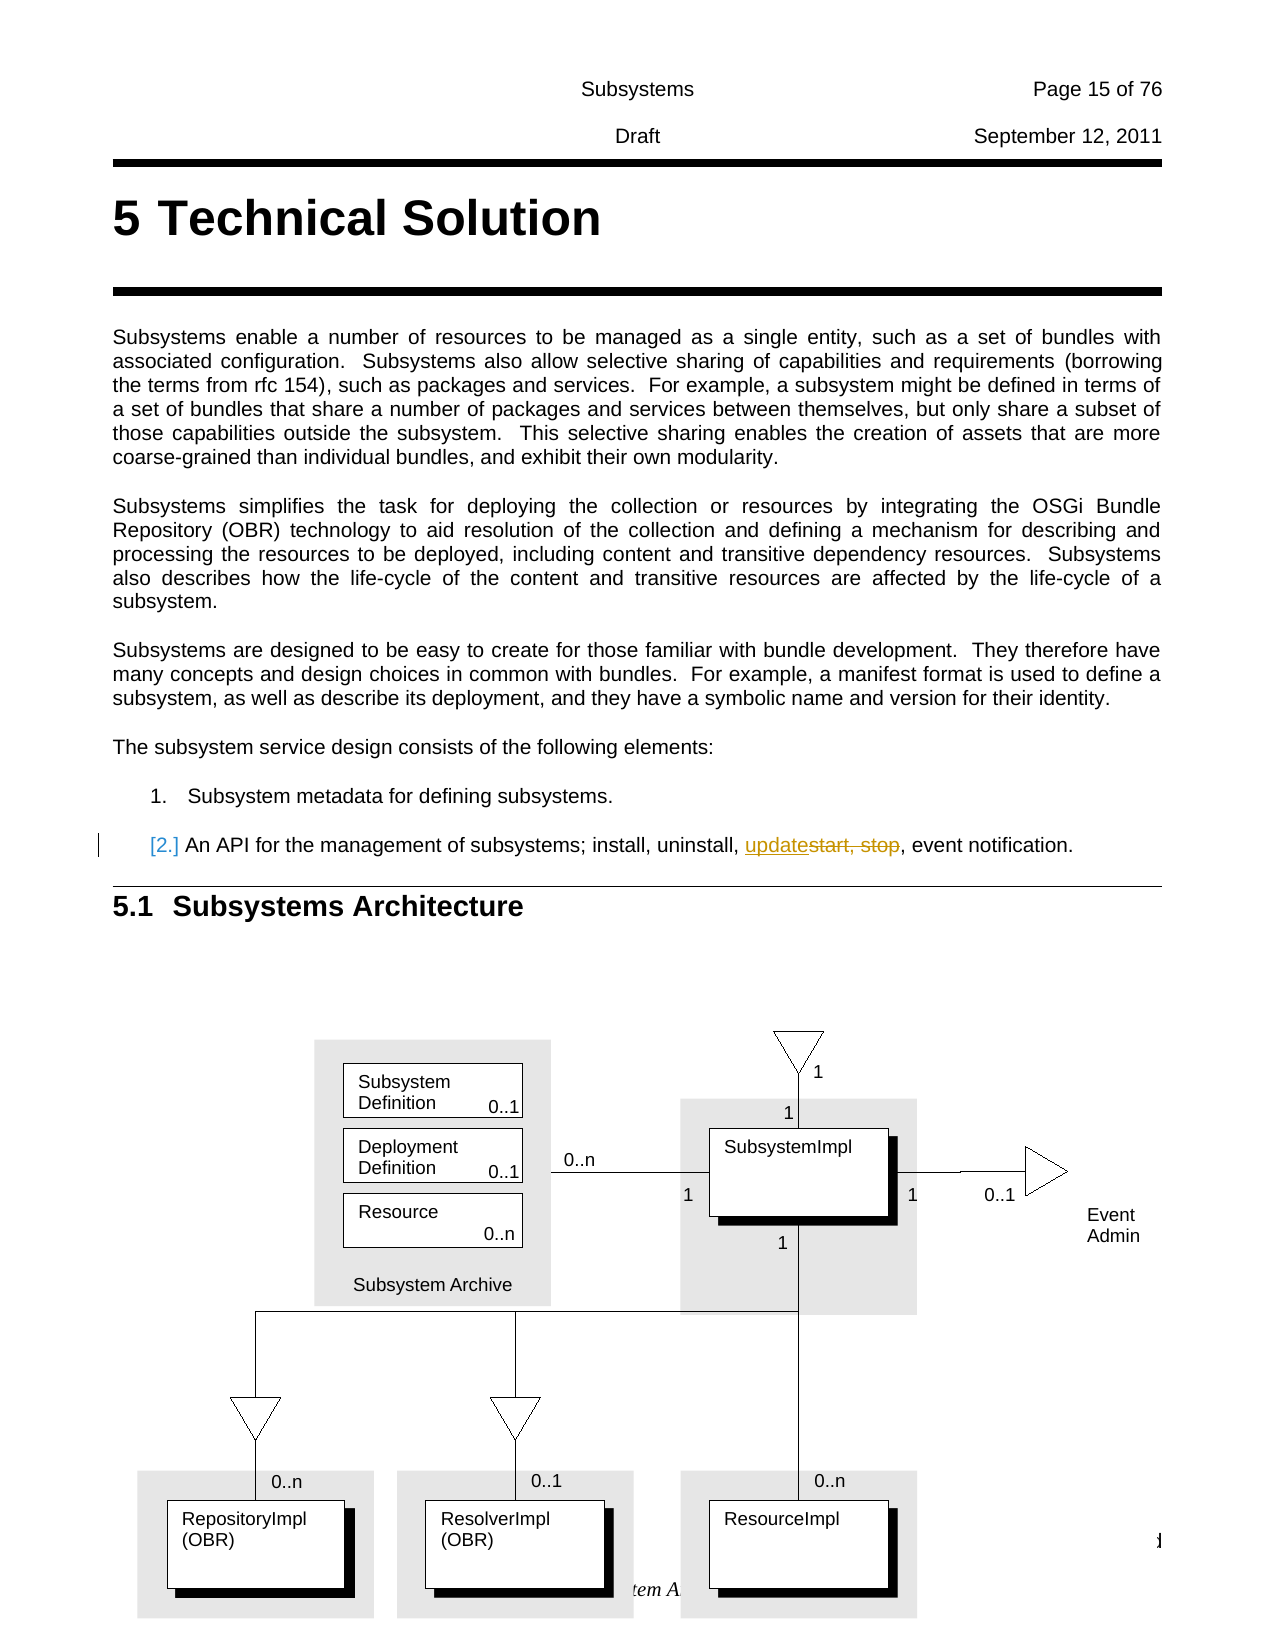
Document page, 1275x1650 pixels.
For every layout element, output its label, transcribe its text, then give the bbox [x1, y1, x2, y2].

text Figure 4: Subsystem Architecture [634, 1577, 680, 1601]
list Subsystem metadata for defining subsystems. [150, 784, 1162, 808]
text Subsystems simplifies the task for deploying the collection or resources by integrating the OSGi Bundle Repository (OBR) technology to aid resolution of the collection and defining a mechanism for describing and processing the resources to be deployed, including content and transitive dependency resources. Subsystems also describes how the life-cycle of the content and transitive resources are affected by the life-cycle of a subsystem. [112, 493, 1162, 613]
subtitle Subsystems Architecture [112, 887, 1162, 923]
text Figure 4: Subsystem Architecture [106, 1577, 137, 1601]
list An API for the management of subsystems; install, uninstall, update, event notification. [150, 833, 1162, 857]
text Subsystems enable a number of resources to be managed as a single entity, such as a set of bundles with associated configuration. Subsystems also allow selective sharing of capabilities and requirements (borrowing the terms from rfc 154), such as packages and services. For example, a subsystem might be defined in terms of a set of bundles that share a number of packages and services between themselves, but only share a subset of those capabilities outside the subsystem. This selective sharing enables the creation of assets that are more coarse-grained than individual bundles, and exhibit their own modularity. [112, 325, 1162, 468]
text The subsystem service design consists of the following elements: [112, 735, 1162, 759]
subtitle Technical Solution [112, 160, 1162, 296]
text Subsystems are designed to be easy to create for those familiar with bundle development. They therefore have many concepts and design choices in common with bundles. For example, a manifest format is used to define a subsystem, as well as describe its deployment, and they have a symbolic name and version for their identity. [112, 638, 1162, 710]
text Figure 4: Subsystem Architecture [918, 1577, 1157, 1601]
